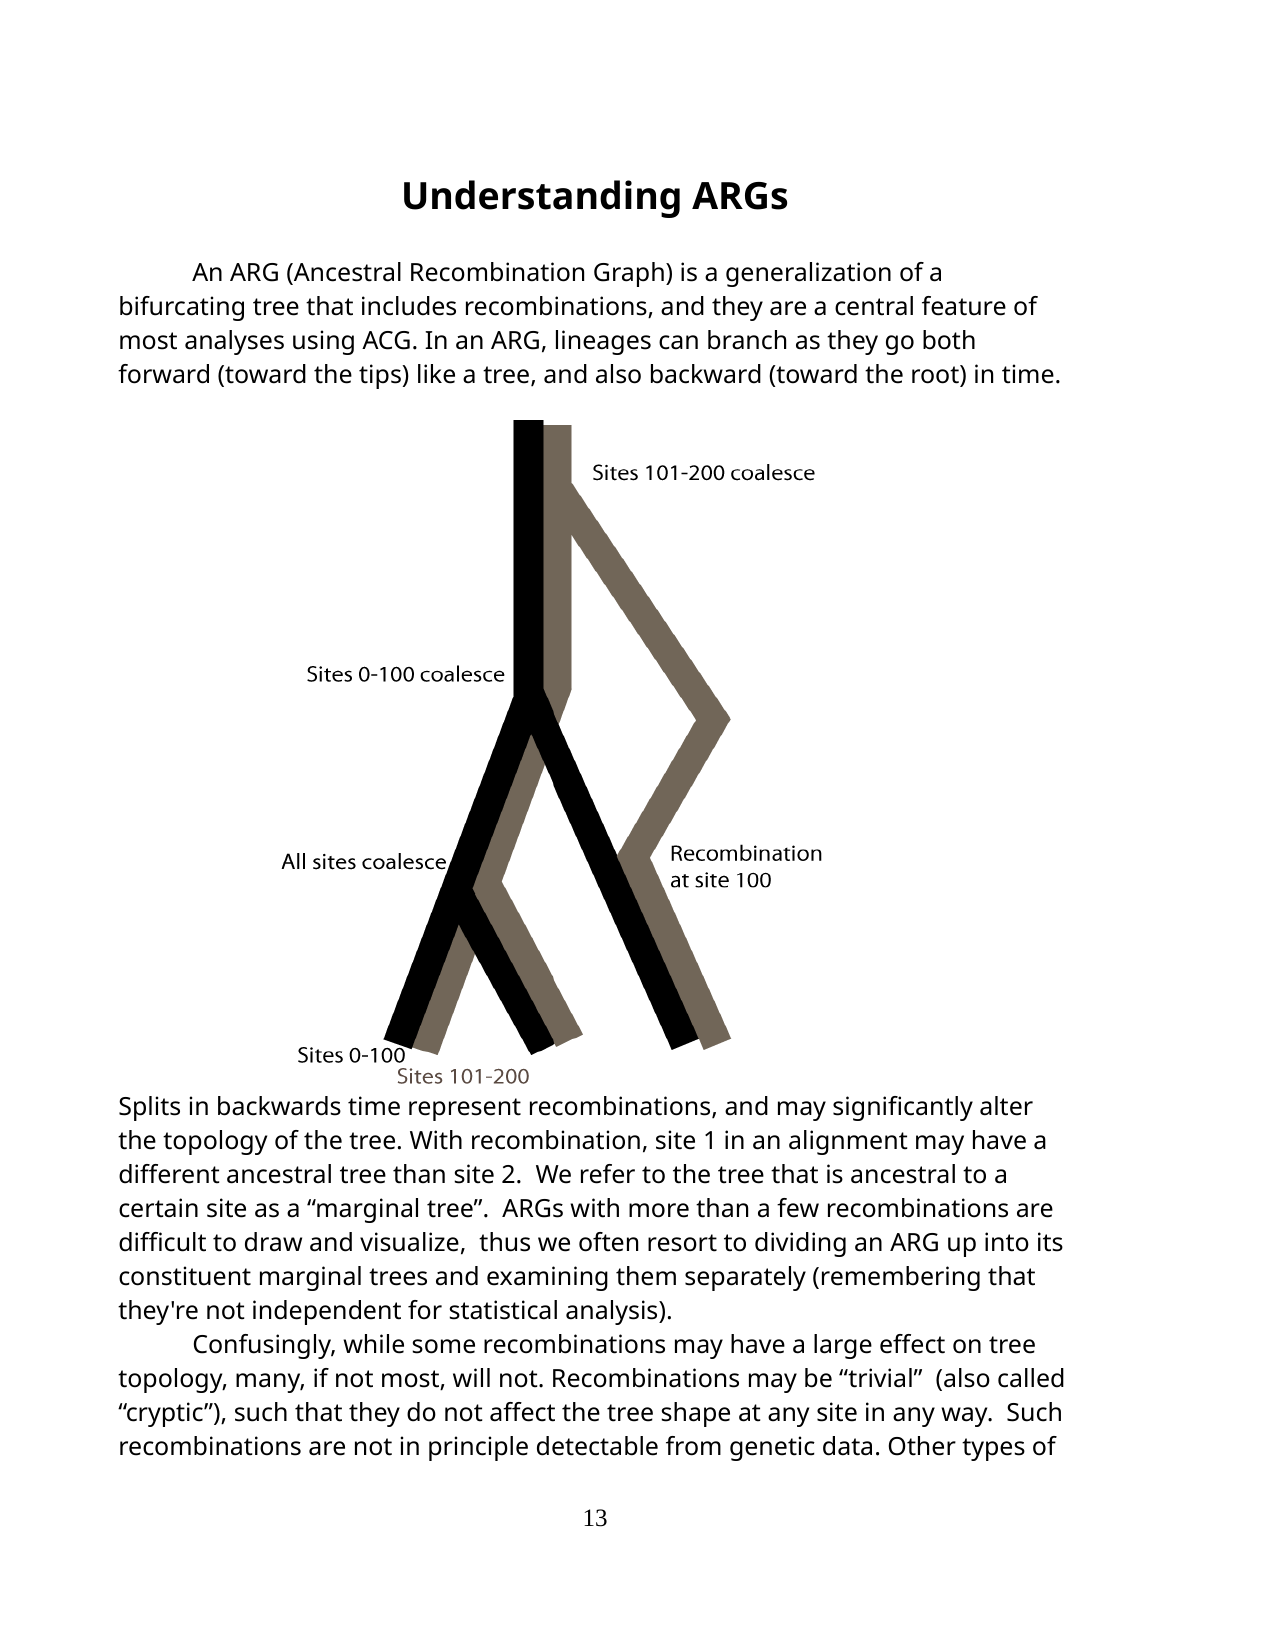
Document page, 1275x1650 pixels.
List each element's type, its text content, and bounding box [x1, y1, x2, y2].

text Understanding ARGs [118, 169, 1071, 220]
picture [281, 420, 827, 1089]
text Confusingly, while some recombinations may have a large effect on tree topology, many, if not most, will not. Recombinations may be “trivial” (also called “cryptic”), such that they do not affect the tree shape at any site in any way. Such recombinations are not in principle detectable from genetic data. Other types of [118, 1327, 1071, 1463]
text An ARG (Ancestral Recombination Graph) is a generalization of a bifurcating tree that includes recombinations, and they are a central feature of most analyses using ACG. In an ARG, lineages can branch as they go both forward (toward the tips) like a tree, and also backward (toward the root) in time. Splits in backwards time represent recombinations, and may significantly alter the topology of the tree. With recombination, site 1 in an alignment may have a different ancestral tree than site 2. We refer to the tree that is ancestral to a certain site as a “marginal tree”. ARGs with more than a few recombinations are difficult to draw and visualize, thus we often resort to dividing an ARG up into its constituent marginal trees and examining them separately (remembering that they're not independent for statistical analysis). [118, 254, 1071, 1327]
